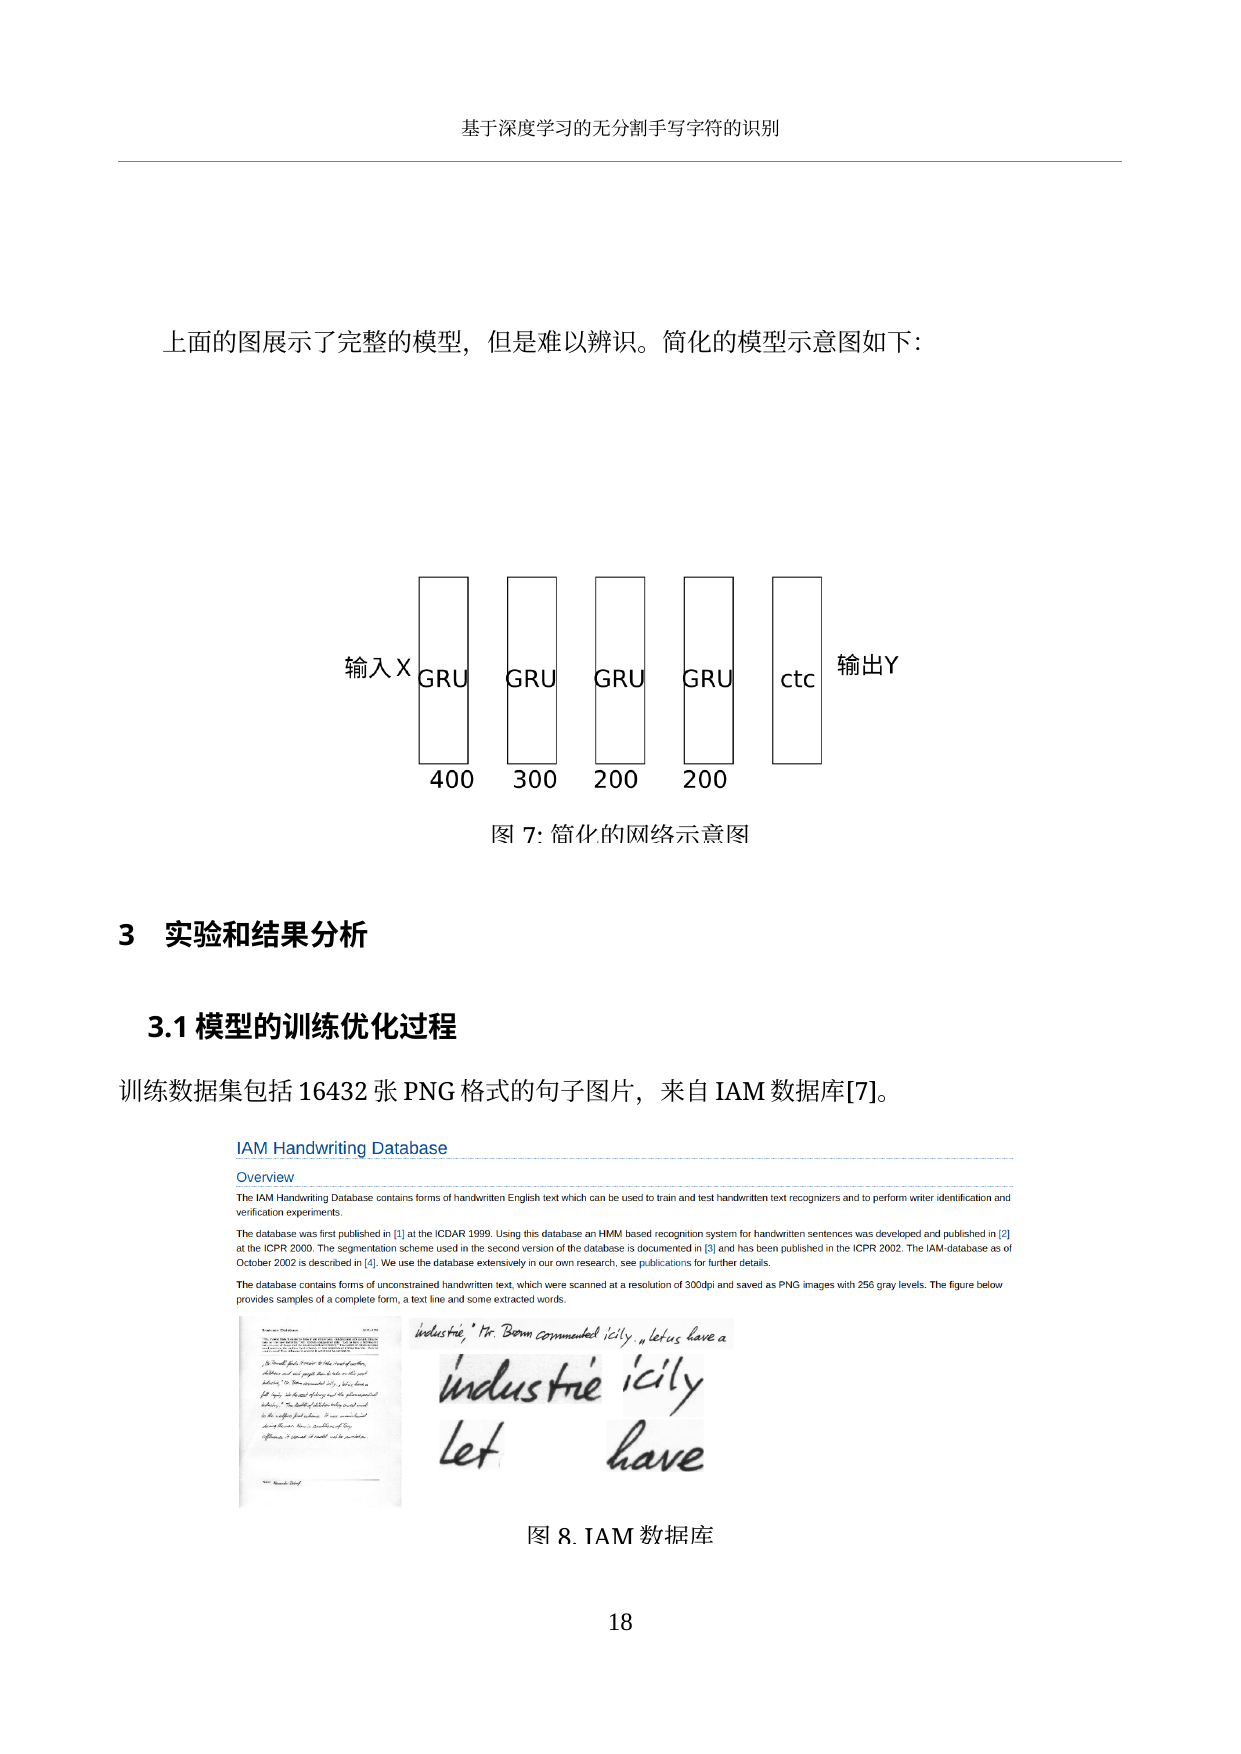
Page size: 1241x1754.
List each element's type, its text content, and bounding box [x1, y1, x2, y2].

subtitle 3.1模型的训练优化过程 [118, 1004, 1122, 1046]
text 图 8. IAM数据库 [218, 1508, 1022, 1544]
text 图 7: 简化的网络示意图 [334, 806, 906, 842]
subtitle 3 实验和结果分析 [118, 911, 1122, 954]
picture [333, 560, 907, 806]
picture [218, 1131, 1023, 1508]
text 训练数据集包括16432张PNG格式的句子图片，来自IAM数据库[7]。 [118, 1072, 1122, 1108]
text 上面的图展示了完整的模型，但是难以辨识。简化的模型示意图如下： [118, 323, 1122, 359]
